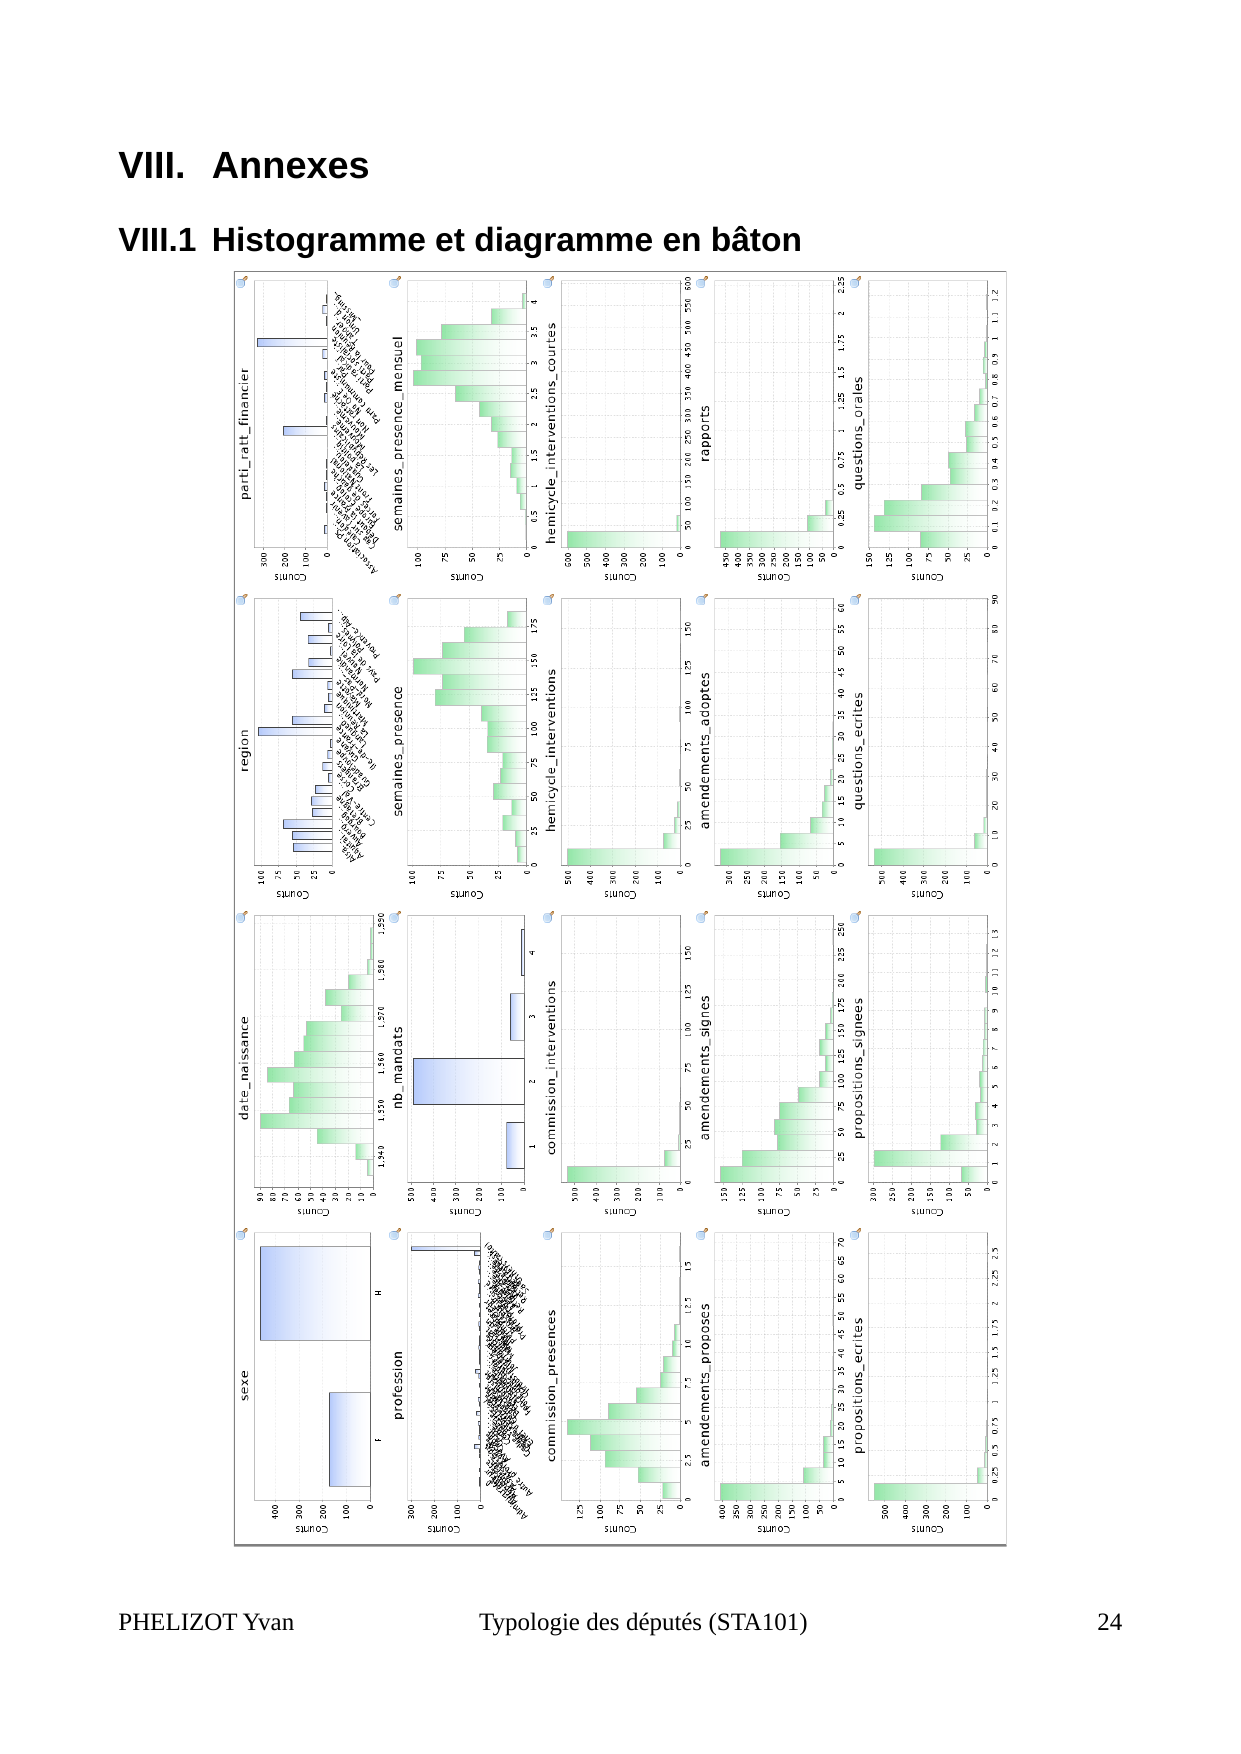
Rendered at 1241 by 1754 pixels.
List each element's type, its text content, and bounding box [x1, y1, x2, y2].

picture [233, 271, 1007, 1547]
subtitle Annexes [118, 143, 1122, 187]
subtitle Histogramme et diagramme en bâton [118, 220, 1122, 259]
